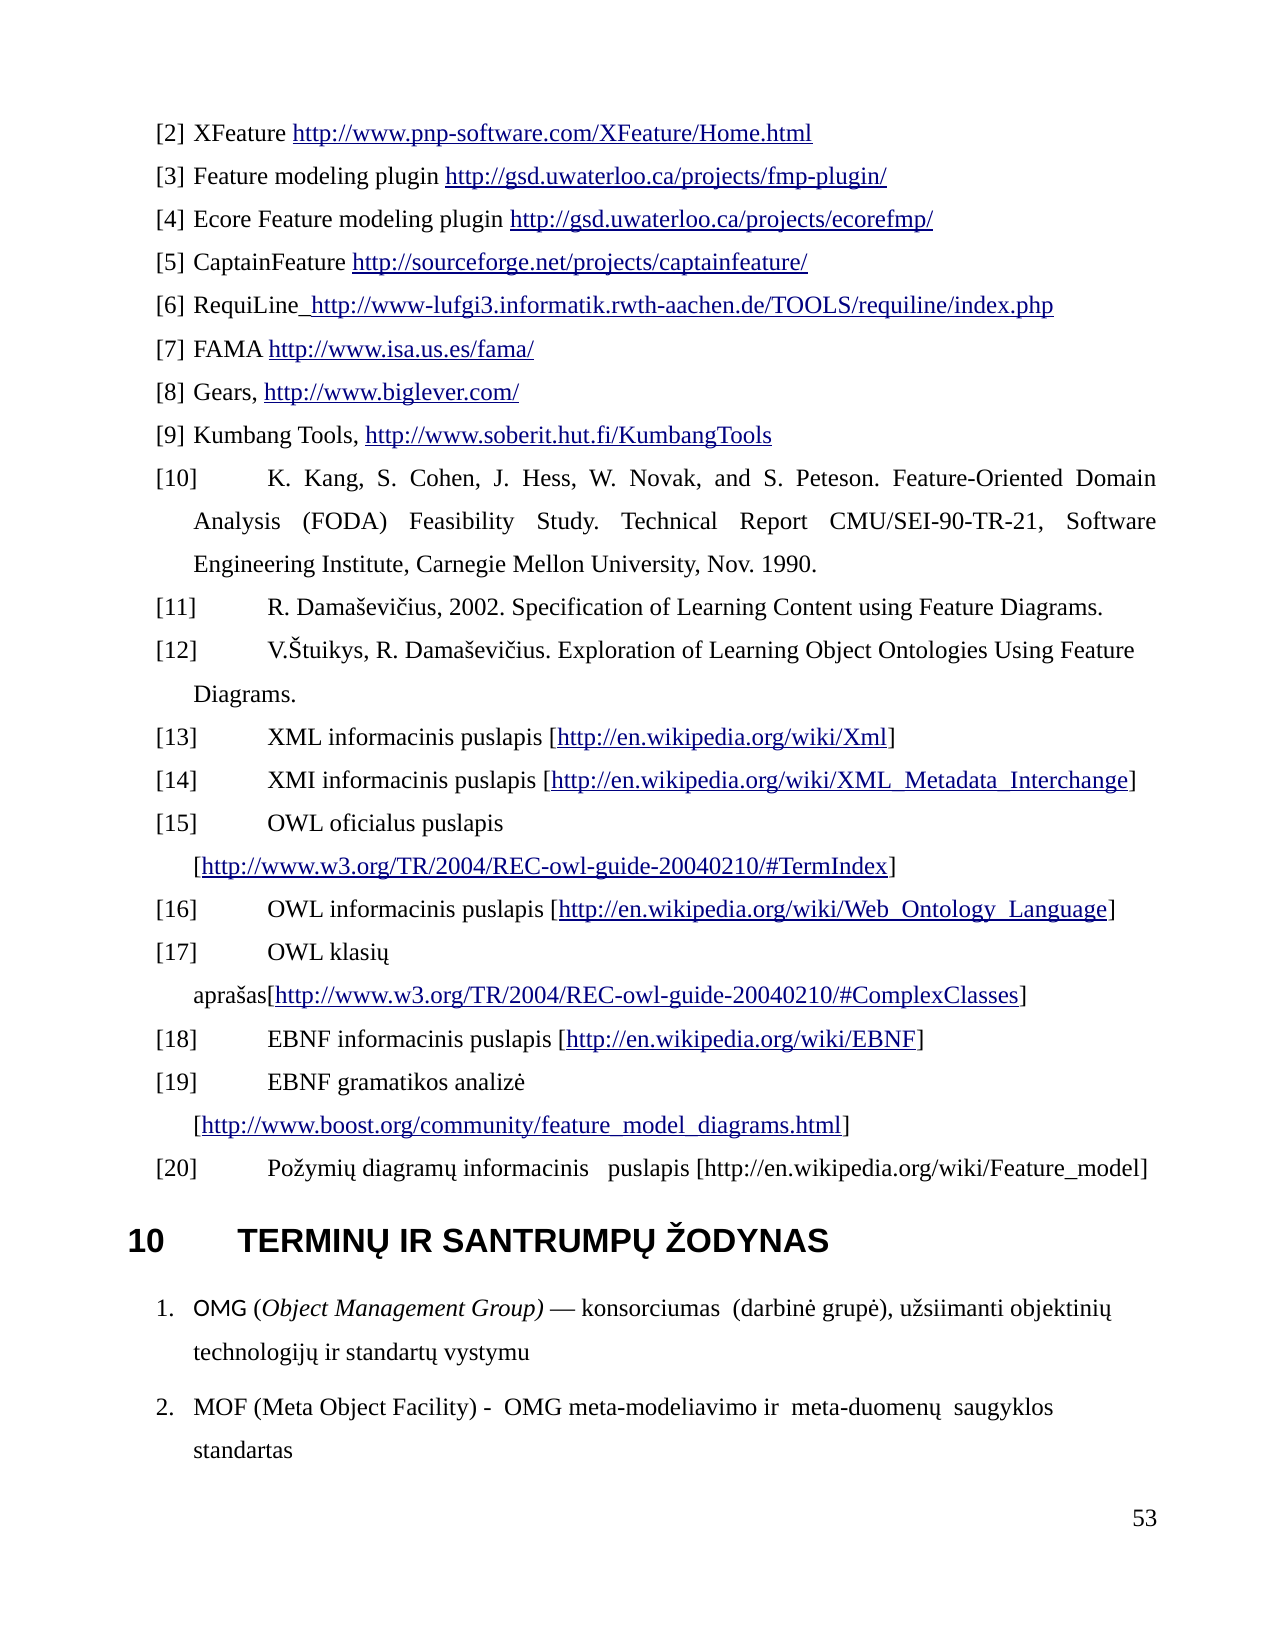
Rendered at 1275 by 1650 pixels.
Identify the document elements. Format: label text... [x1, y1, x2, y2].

list XFeature http://www.pnp-software.com/XFeature/Home.html [156, 118, 1157, 147]
list OWL informacinis puslapis [http://en.wikipedia.org/wiki/Web_Ontology_Language] [156, 894, 1157, 923]
list Požymių diagramų informacinis puslapis [http://en.wikipedia.org/wiki/Feature_model] [156, 1153, 1157, 1182]
list OWL klasių aprašas[http://www.w3.org/TR/2004/REC-owl-guide-20040210/#ComplexClasses] [156, 937, 1157, 1009]
list K. Kang, S. Cohen, J. Hess, W. Novak, and S. Peteson. Feature-Oriented Domain Analysis (FODA) Feasibility Study. Technical Report CMU/SEI-90-TR-21, Software Engineering Institute, Carnegie Mellon University, Nov. 1990. [156, 463, 1157, 578]
list OMG (Object Management Group) — konsorciumas (darbinė grupė), užsiimanti objektinių technologijų ir standartų vystymu [156, 1292, 1157, 1365]
list Feature modeling plugin http://gsd.uwaterloo.ca/projects/fmp-plugin/ [156, 161, 1157, 190]
subtitle TERMINŲ IR SANTRUMPŲ ŽODYNAS [118, 1221, 1157, 1260]
list CaptainFeature http://sourceforge.net/projects/captainfeature/ [156, 247, 1157, 276]
list RequiLine_http://www-lufgi3.informatik.rwth-aachen.de/TOOLS/requiline/index.php [156, 291, 1157, 319]
list FAMA http://www.isa.us.es/fama/ [156, 334, 1157, 362]
list MOF (Meta Object Facility) - OMG meta-modeliavimo ir meta-duomenų saugyklos standartas [156, 1392, 1157, 1464]
list XML informacinis puslapis [http://en.wikipedia.org/wiki/Xml] [156, 722, 1157, 751]
list Ecore Feature modeling plugin http://gsd.uwaterloo.ca/projects/ecorefmp/ [156, 204, 1157, 233]
list V.Štuikys, R. Damaševičius. Exploration of Learning Object Ontologies Using Feature Diagrams. [156, 636, 1157, 707]
list XMI informacinis puslapis [http://en.wikipedia.org/wiki/XML_Metadata_Interchange] [156, 765, 1157, 794]
list R. Damaševičius, 2002. Specification of Learning Content using Feature Diagrams. [156, 592, 1157, 621]
list Kumbang Tools, http://www.soberit.hut.fi/KumbangTools [156, 420, 1157, 449]
list EBNF gramatikos analizė [http://www.boost.org/community/feature_model_diagrams.html] [156, 1067, 1157, 1139]
list EBNF informacinis puslapis [http://en.wikipedia.org/wiki/EBNF] [156, 1024, 1157, 1052]
list Gears, http://www.biglever.com/ [156, 377, 1157, 406]
list OWL oficialus puslapis [http://www.w3.org/TR/2004/REC-owl-guide-20040210/#TermIndex] [156, 808, 1157, 880]
